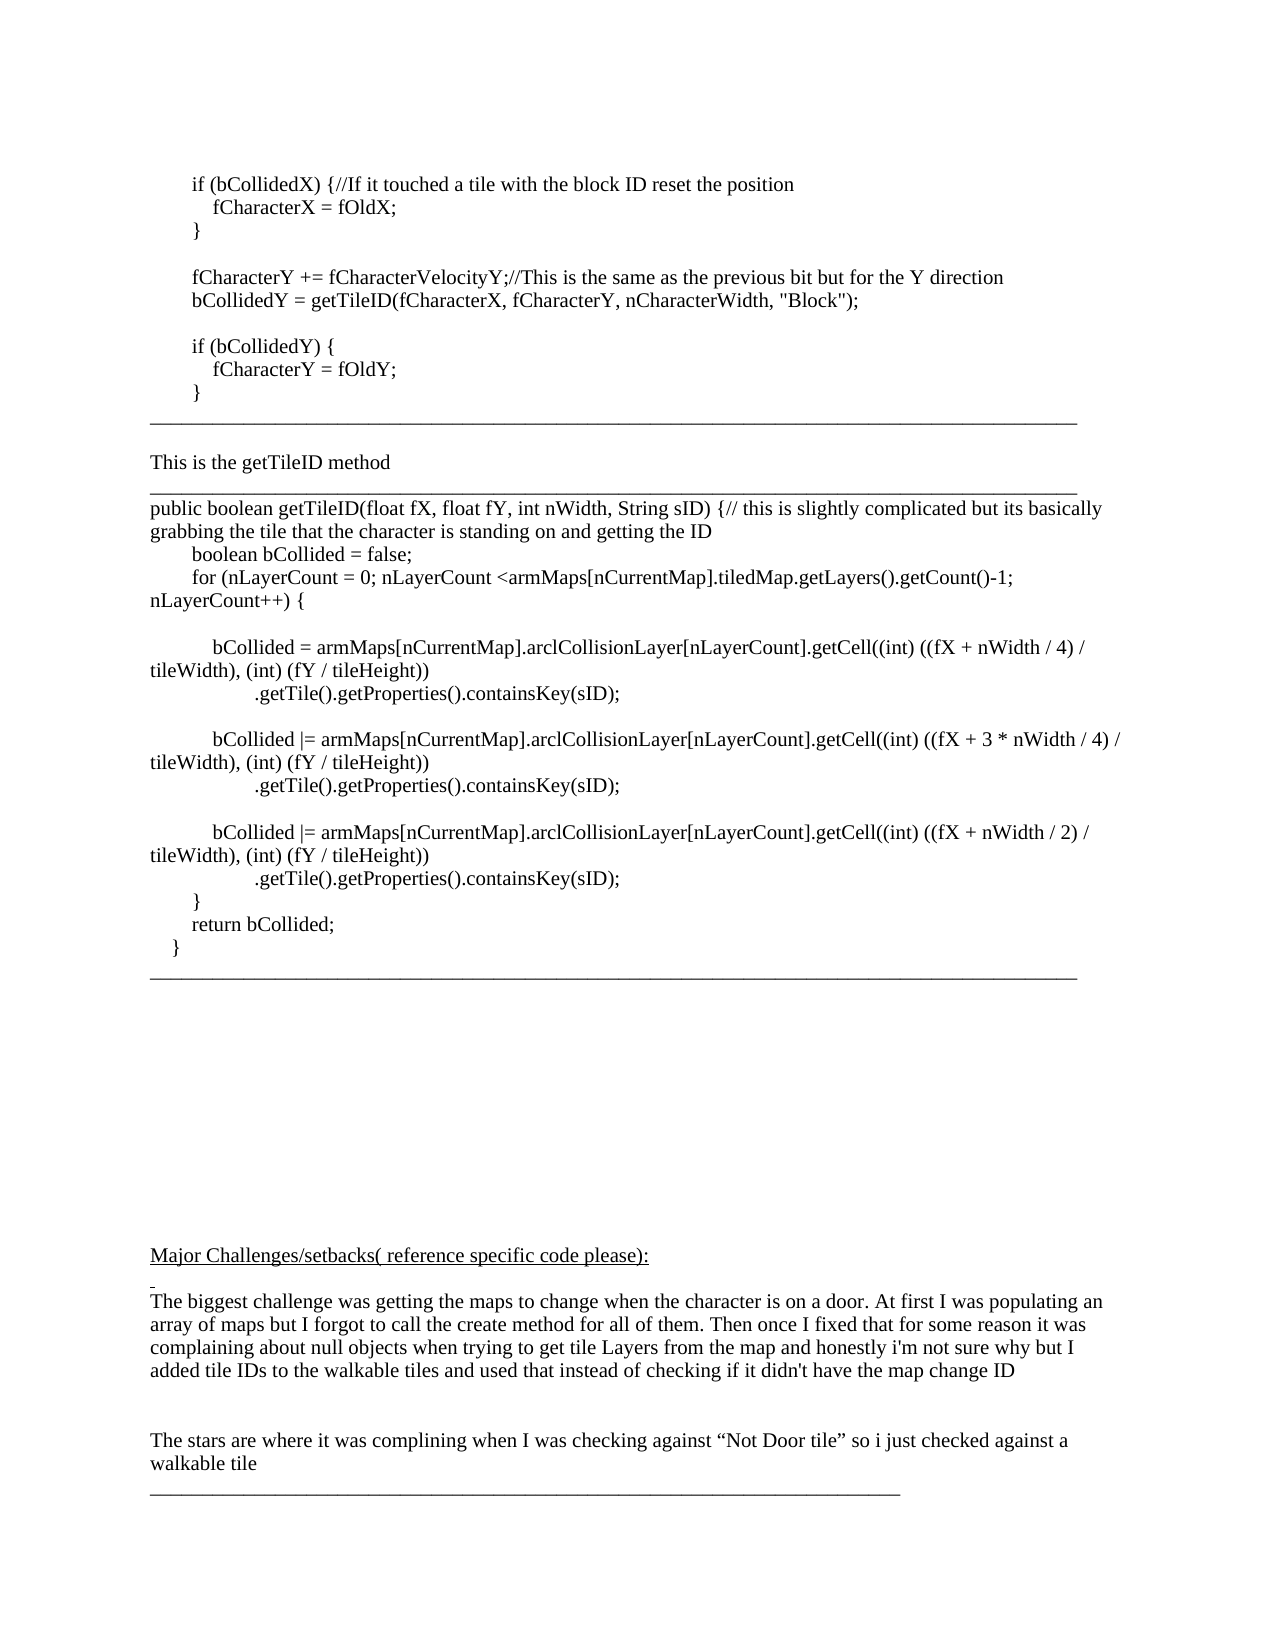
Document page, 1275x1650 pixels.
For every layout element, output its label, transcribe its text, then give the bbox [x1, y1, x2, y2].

text bCollided |= armMaps[nCurrentMap].arclCollisionLayer[nLayerCount].getCell((int) ((fX + nWidth / 2) / tileWidth), (int) (fY / tileHeight)) [150, 821, 1125, 867]
text bCollided |= armMaps[nCurrentMap].arclCollisionLayer[nLayerCount].getCell((int) ((fX + 3 * nWidth / 4) / tileWidth), (int) (fY / tileHeight)) [150, 728, 1125, 774]
text .getTile().getProperties().containsKey(sID); [150, 682, 1125, 705]
text public boolean getTileID(float fX, float fY, int nWidth, String sID) {// this is slightly complicated but its basically grabbing the tile that the character is standing on and getting the ID [150, 497, 1125, 543]
text Major Challenges/setbacks( reference specific code please): [150, 1244, 1125, 1267]
text } [150, 890, 1125, 913]
text if (bCollidedY) { [150, 335, 1125, 358]
text .getTile().getProperties().containsKey(sID); [150, 774, 1125, 797]
text bCollided = armMaps[nCurrentMap].arclCollisionLayer[nLayerCount].getCell((int) ((fX + nWidth / 4) / tileWidth), (int) (fY / tileHeight)) [150, 636, 1125, 682]
text for (nLayerCount = 0; nLayerCount <armMaps[nCurrentMap].tiledMap.getLayers().getCount()-1; nLayerCount++) { [150, 566, 1125, 612]
text boolean bCollided = false; [150, 543, 1125, 566]
text bCollidedY = getTileID(fCharacterX, fCharacterY, nCharacterWidth, "Block"); [150, 289, 1125, 312]
text The stars are where it was complining when I was checking against “Not Door tile” so i just checked against a walkable tile [150, 1429, 1125, 1475]
text _________________________________________________________________________________________ [150, 404, 1125, 427]
text The biggest challenge was getting the maps to change when the character is on a door. At first I was populating an array of maps but I forgot to call the create method for all of them. Then once I fixed that for some reason it was complaining about null objects when trying to get tile Layers from the map and honestly i'm not sure why but I added tile IDs to the walkable tiles and used that instead of checking if it didn't have the map change ID [150, 1290, 1125, 1382]
text return bCollided; [150, 913, 1125, 936]
text fCharacterY += fCharacterVelocityY;//This is the same as the previous bit but for the Y direction [150, 266, 1125, 289]
text _________________________________________________________________________________________ [150, 474, 1125, 497]
text ________________________________________________________________________ [150, 1475, 1125, 1498]
text fCharacterX = fOldX; [150, 196, 1125, 219]
text This is the getTileID method [150, 451, 1125, 474]
text } [150, 219, 1125, 242]
text _________________________________________________________________________________________ [150, 959, 1125, 982]
text if (bCollidedX) {//If it touched a tile with the block ID reset the position [150, 173, 1125, 196]
text .getTile().getProperties().containsKey(sID); [150, 867, 1125, 890]
text } [150, 381, 1125, 404]
text } [150, 936, 1125, 959]
text fCharacterY = fOldY; [150, 358, 1125, 381]
